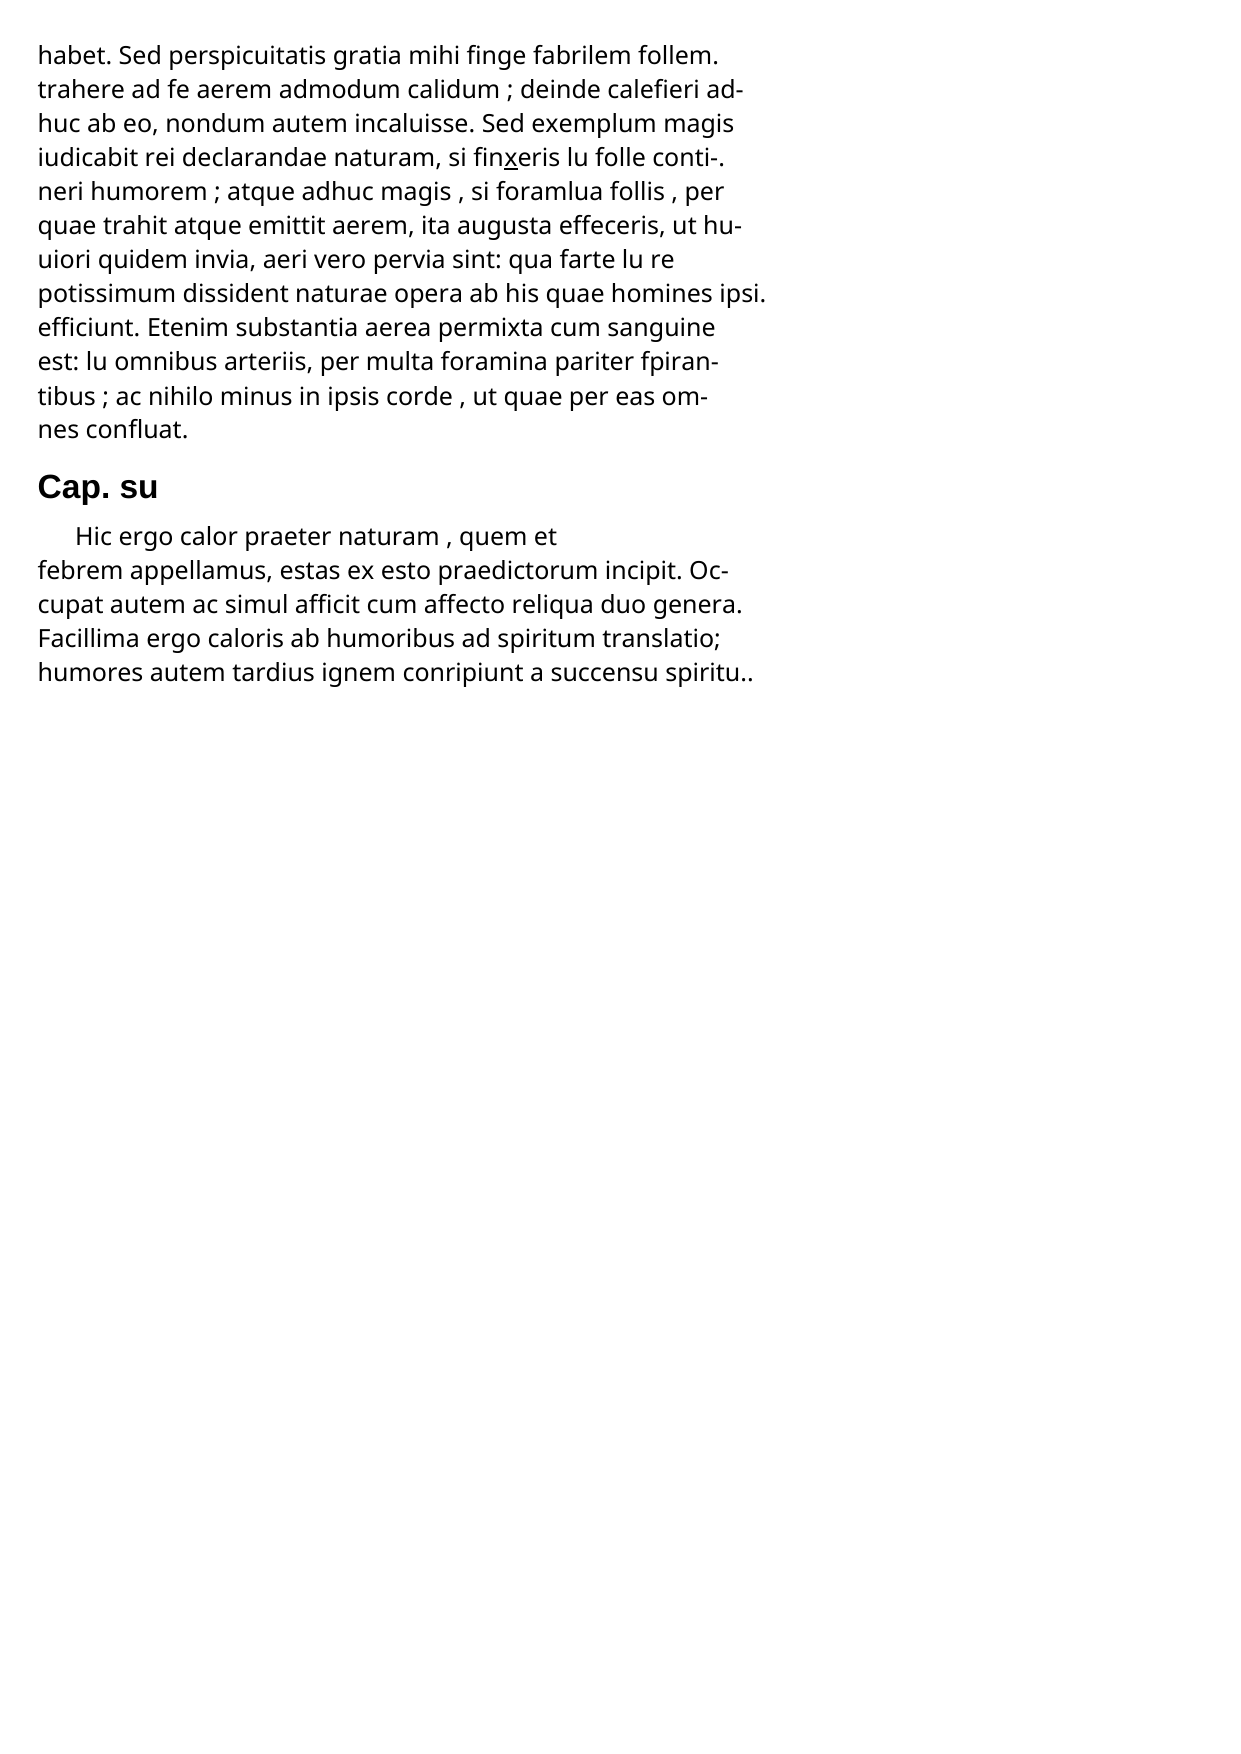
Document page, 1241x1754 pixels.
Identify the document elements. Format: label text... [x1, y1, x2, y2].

text Hic ergo calor praeter naturam , quem et febrem appellamus, estas ex esto praedictorum incipit. Oc- cupat autem ac simul afficit cum affecto reliqua duo genera. Facillima ergo caloris ab humoribus ad spiritum translatio; humores autem tardius ignem conripiunt a succensu spiritu.. [37, 518, 1203, 688]
text habet. Sed perspicuitatis gratia mihi finge fabrilem follem. trahere ad fe aerem admodum calidum ; deinde calefieri ad- huc ab eo, nondum autem incaluisse. Sed exemplum magis iudicabit rei declarandae naturam, si finxeris lu folle conti-. neri humorem ; atque adhuc magis , si foramlua follis , per quae trahit atque emittit aerem, ita augusta effeceris, ut hu- uiori quidem invia, aeri vero pervia sint: qua farte lu re potissimum dissident naturae opera ab his quae homines ipsi. efficiunt. Etenim substantia aerea permixta cum sanguine est: lu omnibus arteriis, per multa foramina pariter fpiran- tibus ; ac nihilo minus in ipsis corde , ut quae per eas om- nes confluat. [37, 37, 1203, 446]
subtitle Cap. su [37, 467, 1203, 506]
